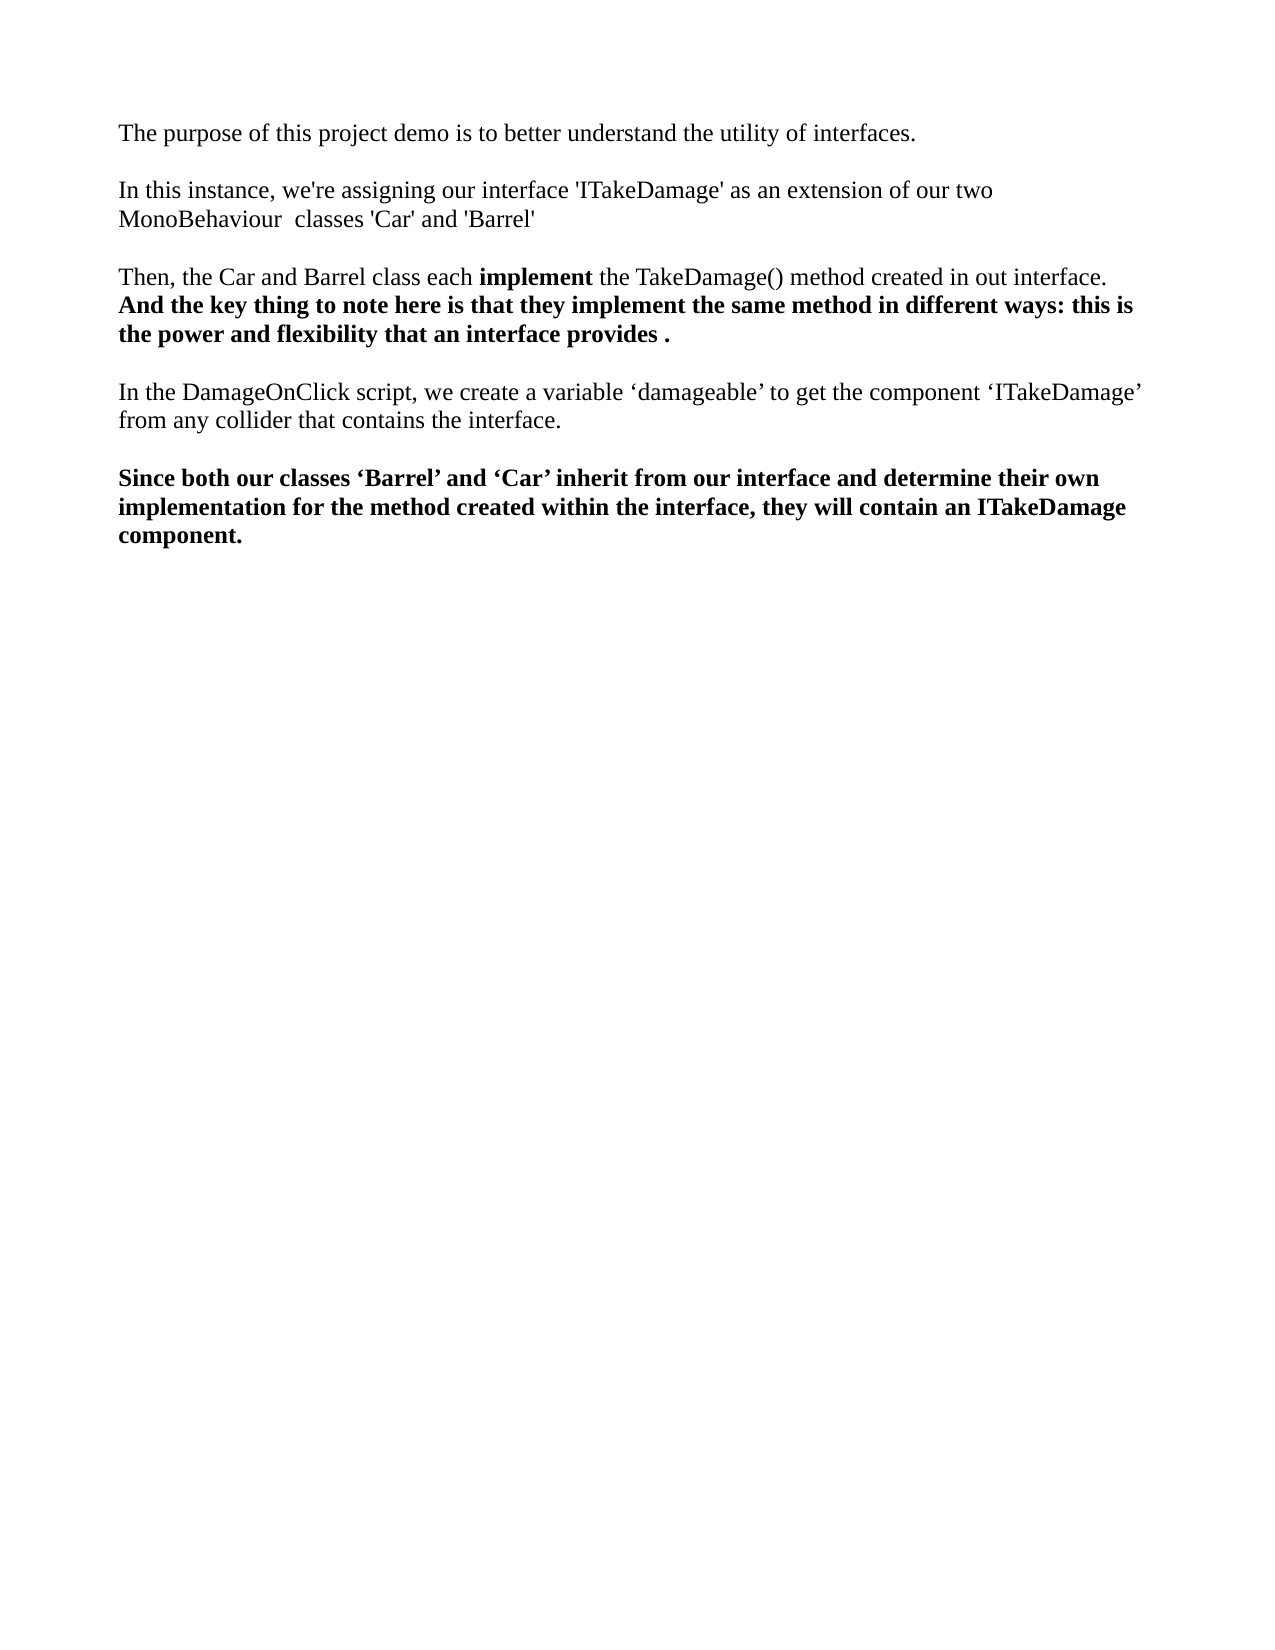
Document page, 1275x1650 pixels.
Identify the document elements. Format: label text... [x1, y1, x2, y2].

text Since both our classes ‘Barrel’ and ‘Car’ inherit from our interface and determine their own implementation for the method created within the interface, they will contain an ITakeDamage component. [118, 463, 1157, 549]
text The purpose of this project demo is to better understand the utility of interfaces. [118, 118, 1157, 147]
text In this instance, we're assigning our interface 'ITakeDamage' as an extension of our two MonoBehaviour classes 'Car' and 'Barrel' [118, 176, 1157, 233]
text In the DamageOnClick script, we create a variable ‘damageable’ to get the component ‘ITakeDamage’ from any collider that contains the interface. [118, 377, 1157, 434]
text Then, the Car and Barrel class each implement the TakeDamage() method created in out interface. And the key thing to note here is that they implement the same method in different ways: this is the power and flexibility that an interface provides . [118, 262, 1157, 348]
